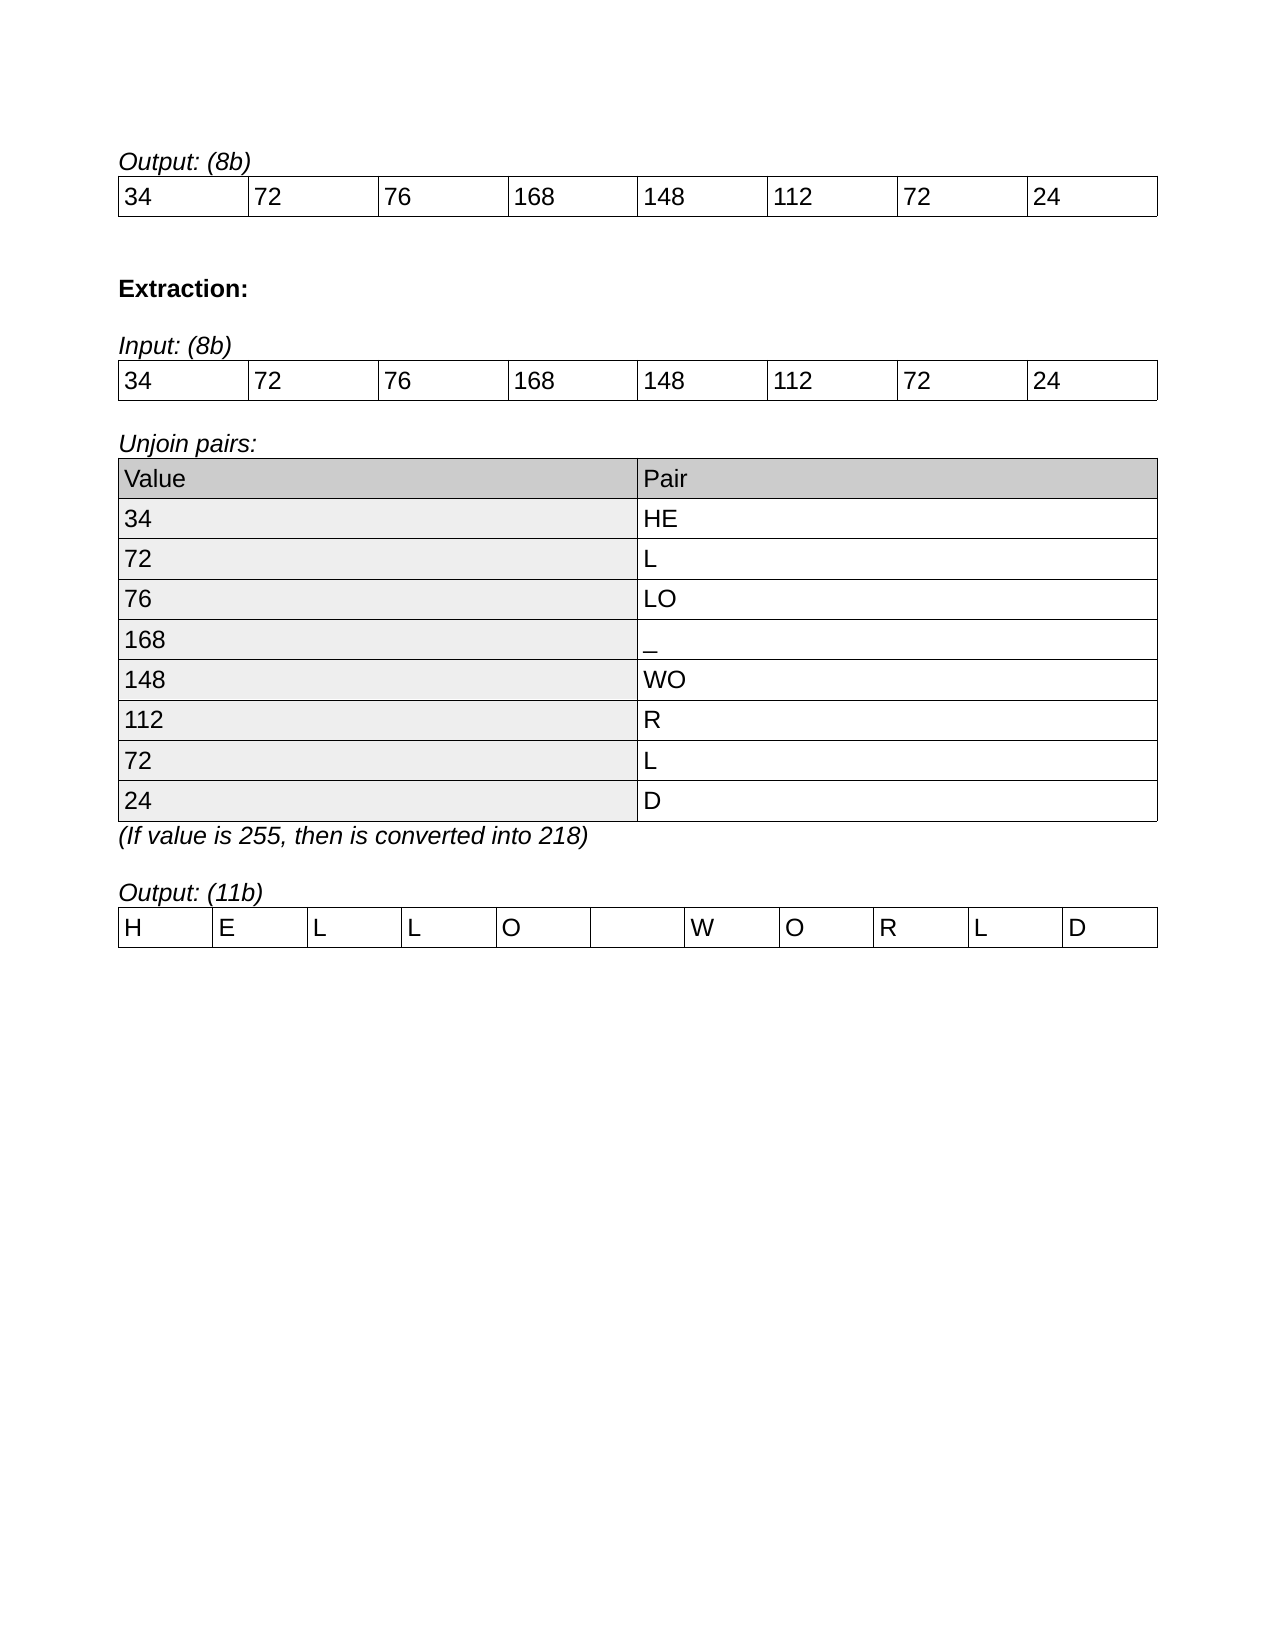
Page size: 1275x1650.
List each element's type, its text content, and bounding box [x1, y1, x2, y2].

table_cell 72 [119, 539, 637, 579]
text Output: (8b) [118, 147, 1157, 176]
table_header 34 [119, 361, 248, 400]
table_header 34 [119, 177, 248, 216]
table_header [591, 908, 684, 947]
table_header 168 [509, 177, 637, 216]
table_cell WO [638, 660, 1157, 699]
table_cell R [638, 701, 1157, 740]
table_header 72 [249, 361, 378, 400]
table_header 168 [509, 361, 637, 400]
table_cell D [638, 781, 1157, 821]
table_cell L [638, 539, 1157, 579]
table_header 148 [638, 361, 767, 400]
table_header 112 [768, 177, 897, 216]
text Input: (8b) [118, 331, 1157, 360]
table_header Value [119, 459, 637, 498]
table_header 112 [768, 361, 897, 400]
table_header E [213, 908, 307, 947]
text Output: (11b) [118, 878, 1157, 907]
table_cell L [638, 741, 1157, 780]
text Unjoin pairs: [118, 429, 1157, 458]
table_header W [685, 908, 779, 947]
table_header Pair [638, 459, 1157, 498]
text Extraction: [118, 273, 1157, 302]
table_header 72 [249, 177, 378, 216]
table_header L [308, 908, 401, 947]
table_header 76 [379, 361, 508, 400]
table_header 72 [898, 361, 1027, 400]
table_header 148 [638, 177, 767, 216]
table_cell HE [638, 499, 1157, 538]
table_header H [119, 908, 212, 947]
table_cell 76 [119, 580, 637, 619]
table_cell 148 [119, 660, 637, 699]
table_cell 168 [119, 620, 637, 659]
table_header 76 [379, 177, 508, 216]
text (If value is 255, then is converted into 218) [118, 822, 1157, 849]
table_header 24 [1028, 361, 1157, 400]
table_cell _ [638, 620, 1157, 659]
table_header R [874, 908, 968, 947]
table_cell LO [638, 580, 1157, 619]
table_header 72 [898, 177, 1027, 216]
table_header 24 [1028, 177, 1157, 216]
table_header L [402, 908, 496, 947]
table_header O [497, 908, 590, 947]
table_cell 112 [119, 701, 637, 740]
table_cell 72 [119, 741, 637, 780]
table_header O [780, 908, 873, 947]
table_header D [1063, 908, 1157, 947]
table_cell 24 [119, 781, 637, 821]
table_cell 34 [119, 499, 637, 538]
table_header L [969, 908, 1062, 947]
